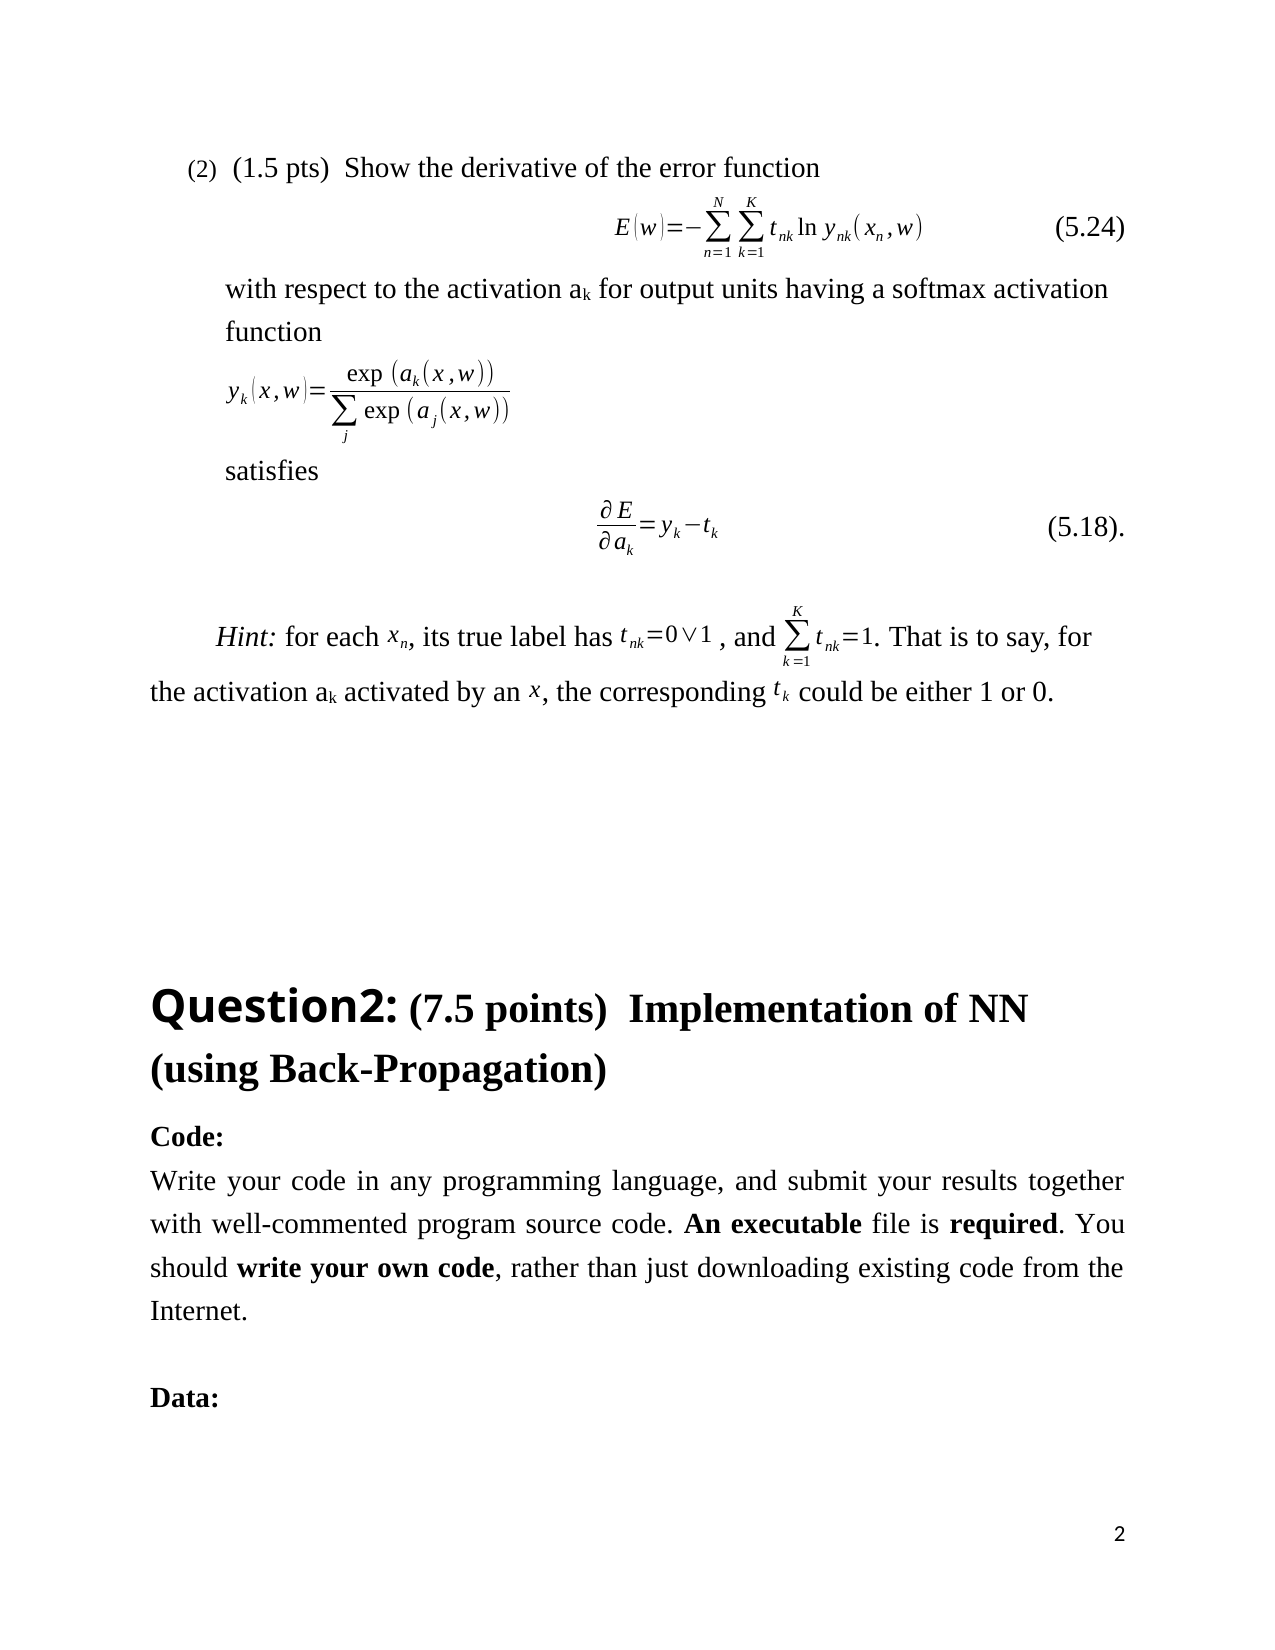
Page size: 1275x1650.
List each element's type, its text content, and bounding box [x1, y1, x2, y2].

text (5.18). [225, 496, 1125, 559]
text (5.24) [225, 193, 1125, 261]
text Question2: (7.5 points) Implementation of NN (using Back-Propagation) [150, 974, 1125, 1091]
list (1.5 pts) Show the derivative of the error function [187, 150, 1125, 183]
text satisfies [225, 453, 1125, 486]
text Code: [150, 1119, 1125, 1153]
text Data: [150, 1381, 1125, 1414]
text with respect to the activation ak for output units having a softmax activation function [225, 271, 1125, 348]
text Write your code in any programming language, and submit your results together with well-commented program source code. An executable file is required. You should write your own code, rather than just downloading existing code from the Internet. [150, 1163, 1125, 1327]
text Hint: for each , its true label has , and . That is to say, for the activation ak activated by an , the corresponding could be either 1 or 0. [150, 603, 1125, 708]
